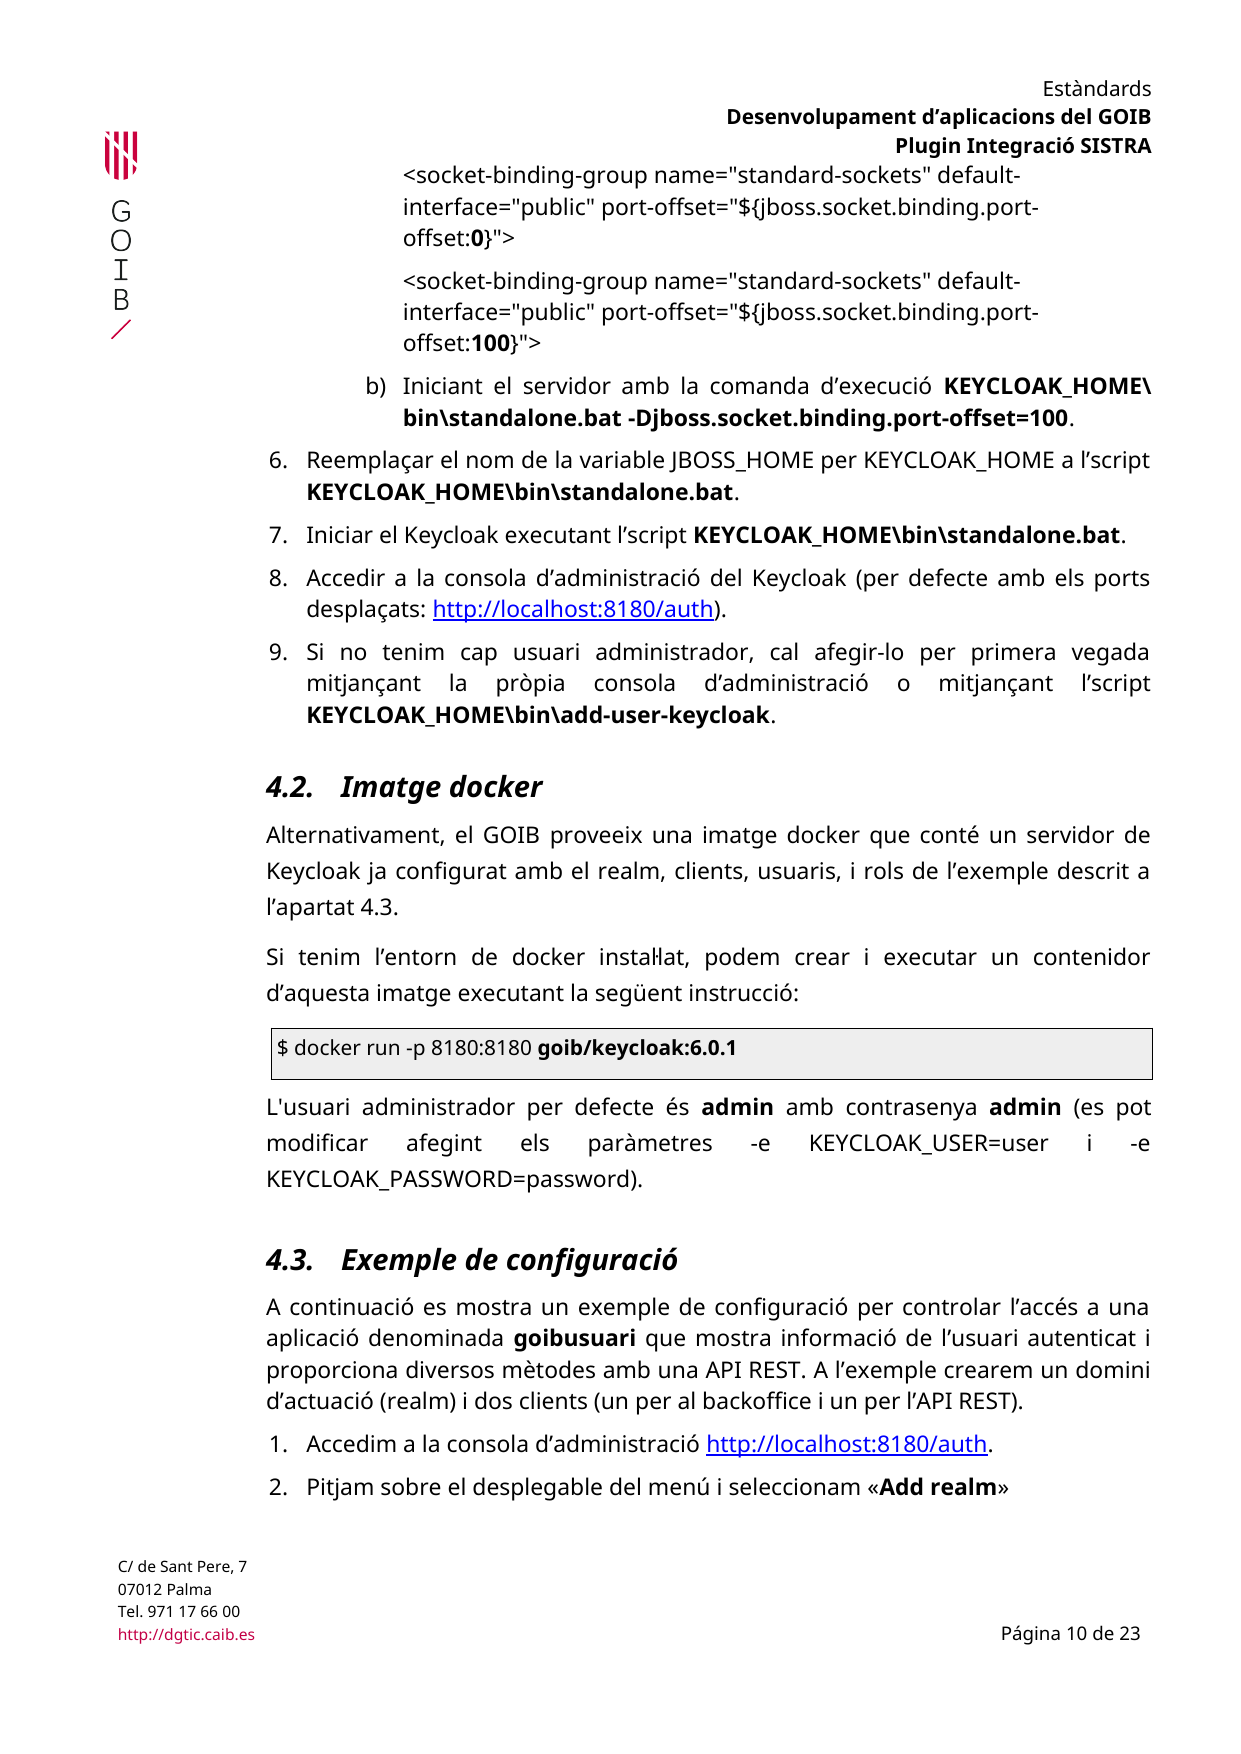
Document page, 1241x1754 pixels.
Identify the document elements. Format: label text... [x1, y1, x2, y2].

text Si tenim l’entorn de docker instal·lat, podem crear i executar un contenidor d’aquesta imatge executant la següent instrucció: [266, 941, 1152, 1008]
picture [76, 108, 166, 370]
text A continuació es mostra un exemple de configuració per controlar l’accés a una aplicació denominada goibusuari que mostra informació de l’usuari autenticat i proporciona diversos mètodes amb una API REST. A l’exemple crearem un domini d’actuació (realm) i dos clients (un per al backoffice i un per l’API REST). [266, 1291, 1152, 1416]
list Accedim a la consola d’administració http://localhost:8180/auth. [269, 1428, 1152, 1459]
table_header $ docker run -p 8180:8180 goib/keycloak:6.0.1 [272, 1029, 1152, 1079]
text Alternativament, el GOIB proveeix una imatge docker que conté un servidor de Keycloak ja configurat amb el realm, clients, usuaris, i rols de l’exemple descrit a l’apartat 4.3. [266, 819, 1152, 922]
list Si no tenim cap usuari administrador, cal afegir-lo per primera vegada mitjançant la pròpia consola d’administració o mitjançant l’script KEYCLOAK_HOME\bin\add-user-keycloak. [269, 636, 1152, 730]
list Pitjam sobre el desplegable del menú i seleccionam «Add realm» [269, 1471, 1152, 1502]
text L'usuari administrador per defecte és admin amb contrasenya admin (es pot modificar afegint els paràmetres -e KEYCLOAK_USER=user i -e KEYCLOAK_PASSWORD=password). [266, 1091, 1152, 1194]
list Accedir a la consola d’administració del Keycloak (per defecte amb els ports desplaçats: http://localhost:8180/auth). [269, 562, 1152, 624]
subtitle Exemple de configuració [266, 1239, 1152, 1278]
subtitle Imatge docker [266, 767, 1152, 806]
list <socket-binding-group name="standard-sockets" default-interface="public" port-offset="${jboss.socket.binding.port-offset:100}"> [365, 265, 1152, 358]
list <socket-binding-group name="standard-sockets" default-interface="public" port-offset="${jboss.socket.binding.port-offset:0}"> [365, 159, 1152, 253]
list Reemplaçar el nom de la variable JBOSS_HOME per KEYCLOAK_HOME a l’script KEYCLOAK_HOME\bin\standalone.bat. [269, 444, 1152, 507]
list Iniciant el servidor amb la comanda d’execució KEYCLOAK_HOME\bin\standalone.bat -Djboss.socket.binding.port-offset=100. [365, 370, 1152, 433]
list Iniciar el Keycloak executant l’script KEYCLOAK_HOME\bin\standalone.bat. [269, 519, 1152, 550]
